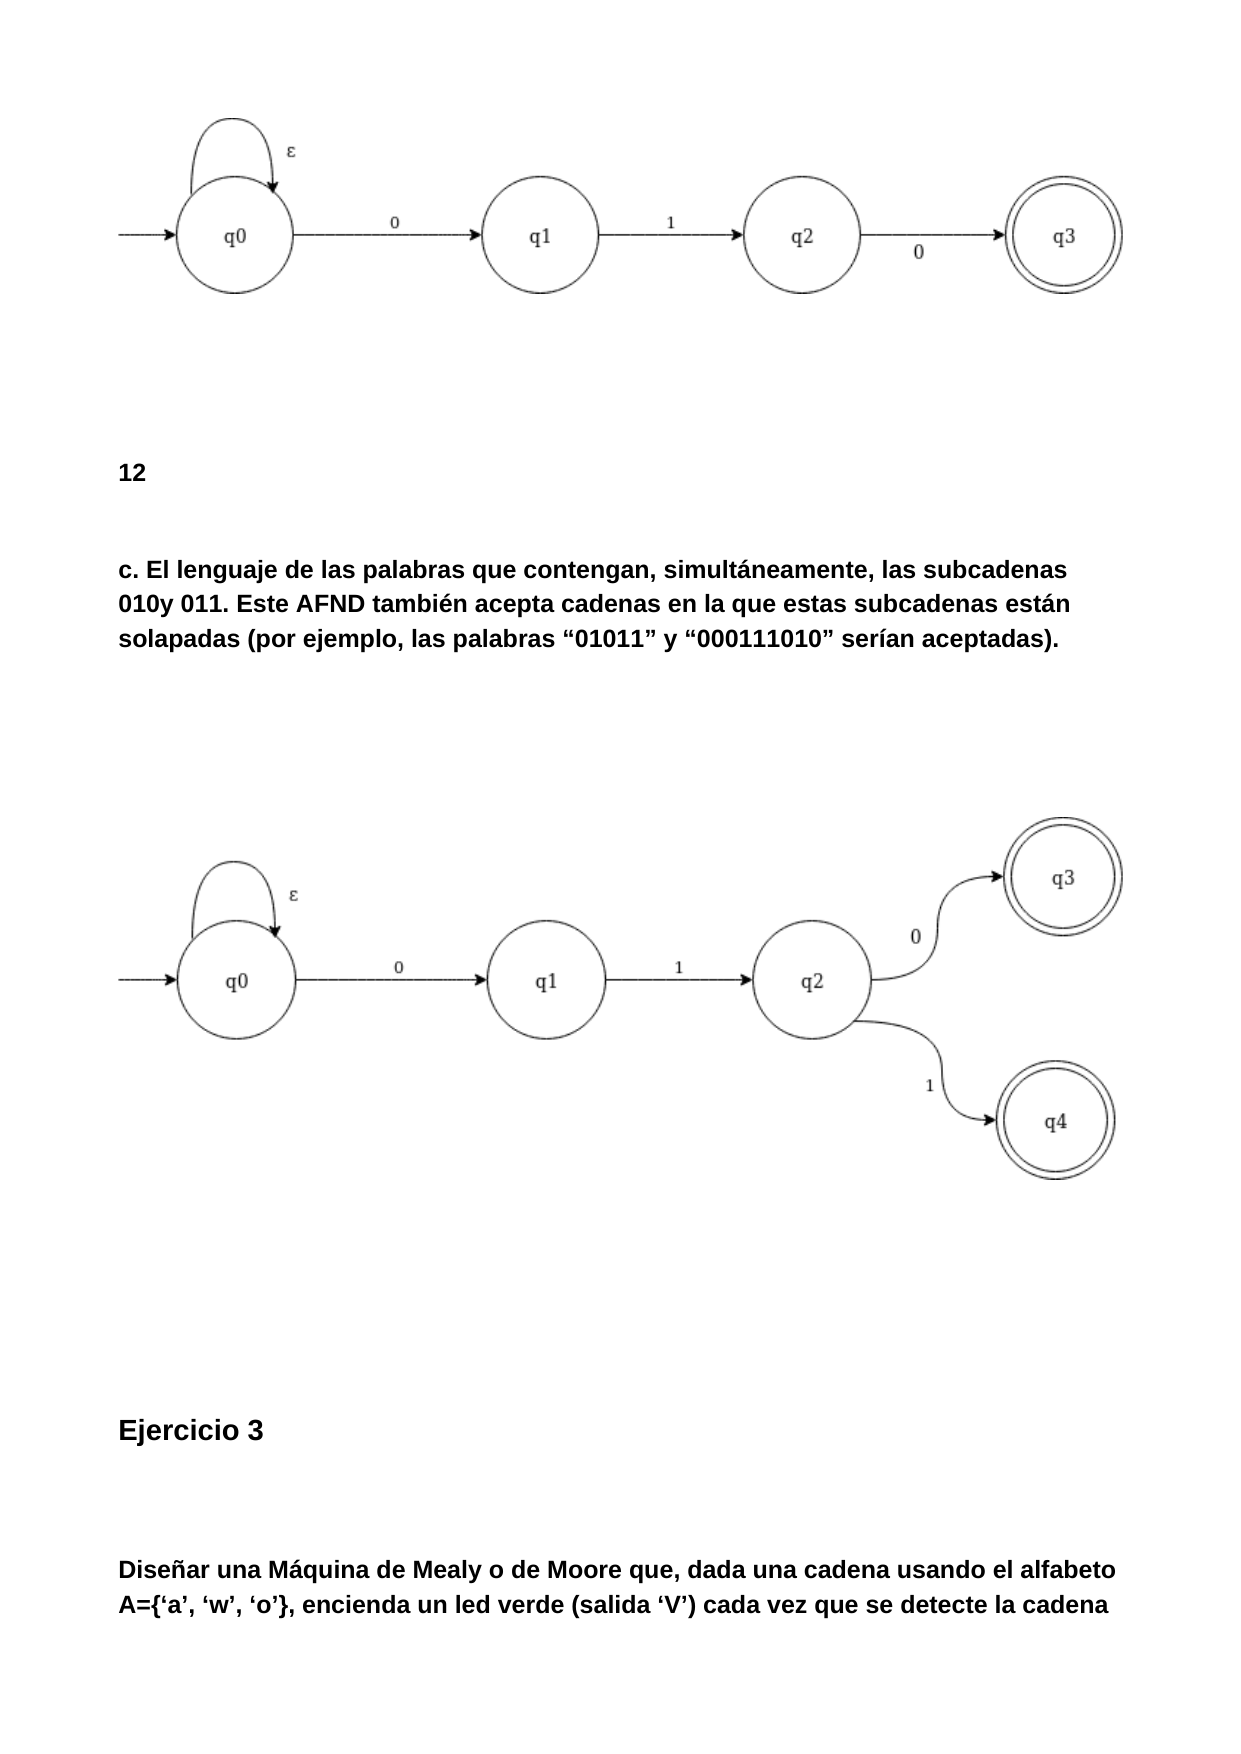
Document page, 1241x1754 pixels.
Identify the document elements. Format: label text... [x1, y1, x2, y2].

text Ejercicio 3 [118, 1413, 1122, 1447]
text Diseñar una Máquina de Mealy o de Moore que, dada una cadena usando el alfabeto A={‘a’, ‘w’, ‘o’}, encienda un led verde (salida ‘V’) cada vez que se detecte la cadena [118, 1555, 1122, 1619]
text c. El lenguaje de las palabras que contengan, simultáneamente, las subcadenas 010y 011. Este AFND también acepta cadenas en la que estas subcadenas están solapadas (por ejemplo, las palabras “01011” y “000111010” serían aceptadas). [118, 555, 1122, 652]
text 12 [118, 458, 1122, 486]
